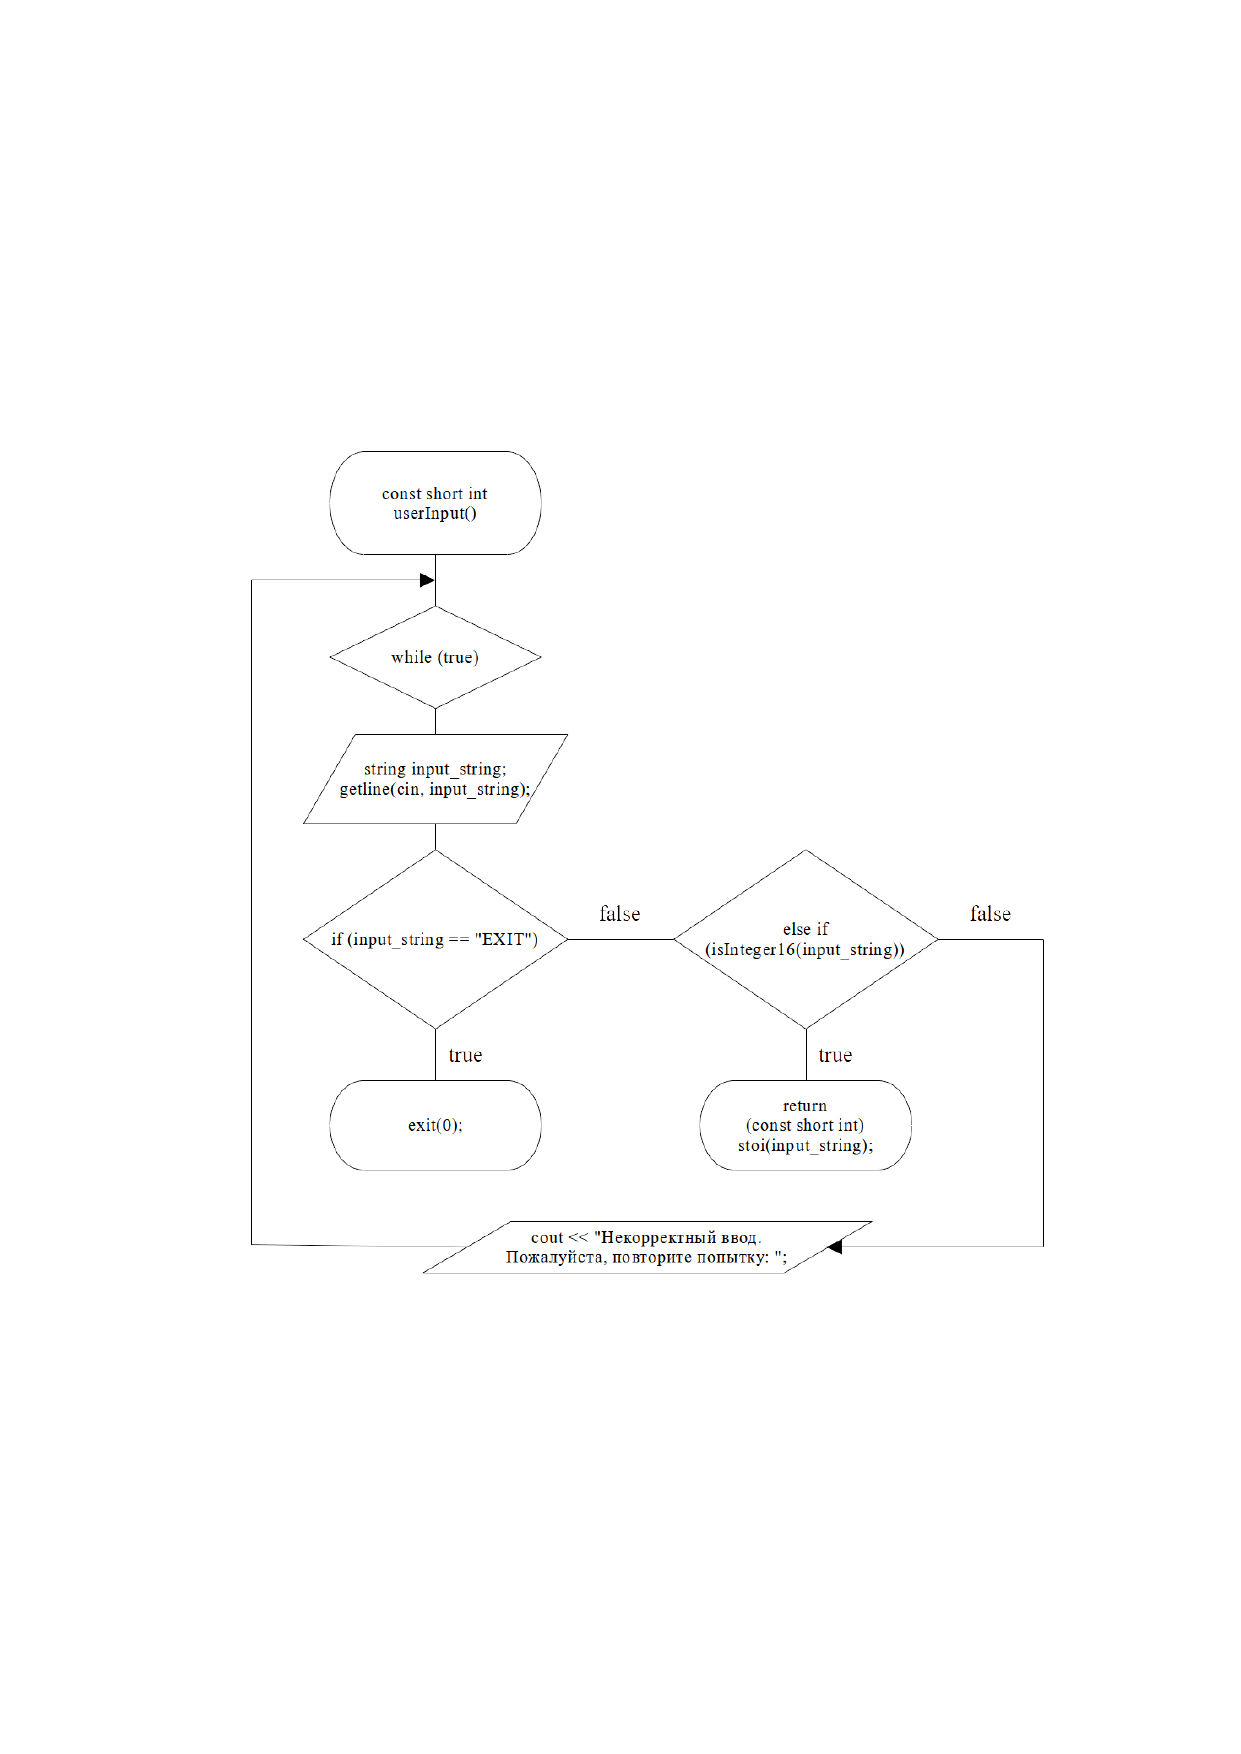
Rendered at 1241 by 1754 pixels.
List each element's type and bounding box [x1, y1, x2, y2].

picture [118, 151, 1123, 1572]
